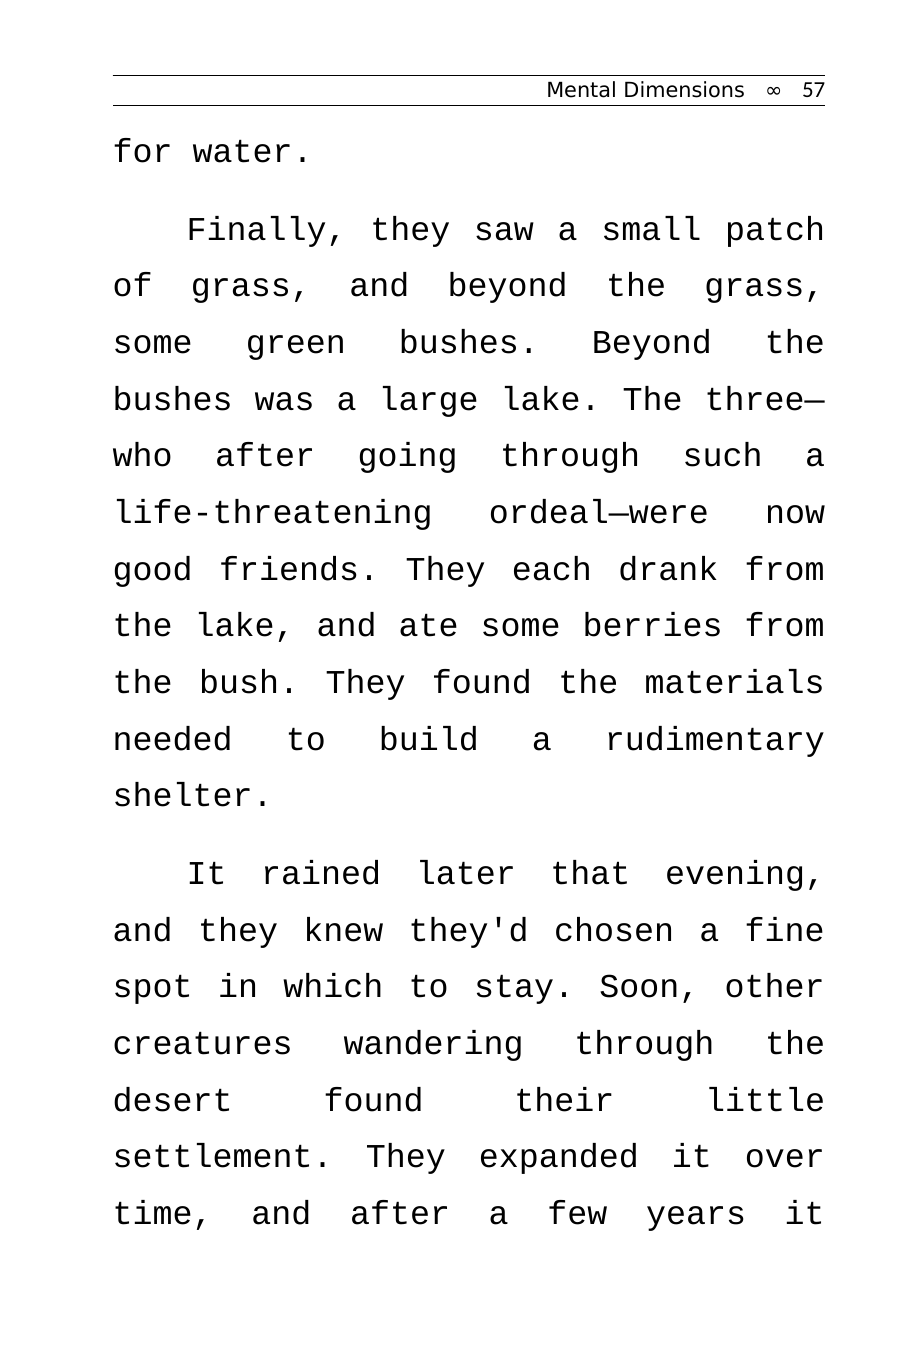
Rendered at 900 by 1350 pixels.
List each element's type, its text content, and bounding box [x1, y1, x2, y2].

text It rained later that evening, and they knew they'd chosen a fine spot in which to stay. Soon, other creatures wandering through the desert found their little settlement. They expanded it over time, and after a few years it [112, 857, 825, 1234]
text Finally, they saw a small patch of grass, and beyond the grass, some green bushes. Beyond the bushes was a large lake. The three—who after going through such a life-threatening ordeal—were now good friends. They each drank from the lake, and ate some berries from the bush. They found the materials needed to build a rudimentary shelter. [112, 212, 825, 817]
text for water. [112, 135, 825, 173]
